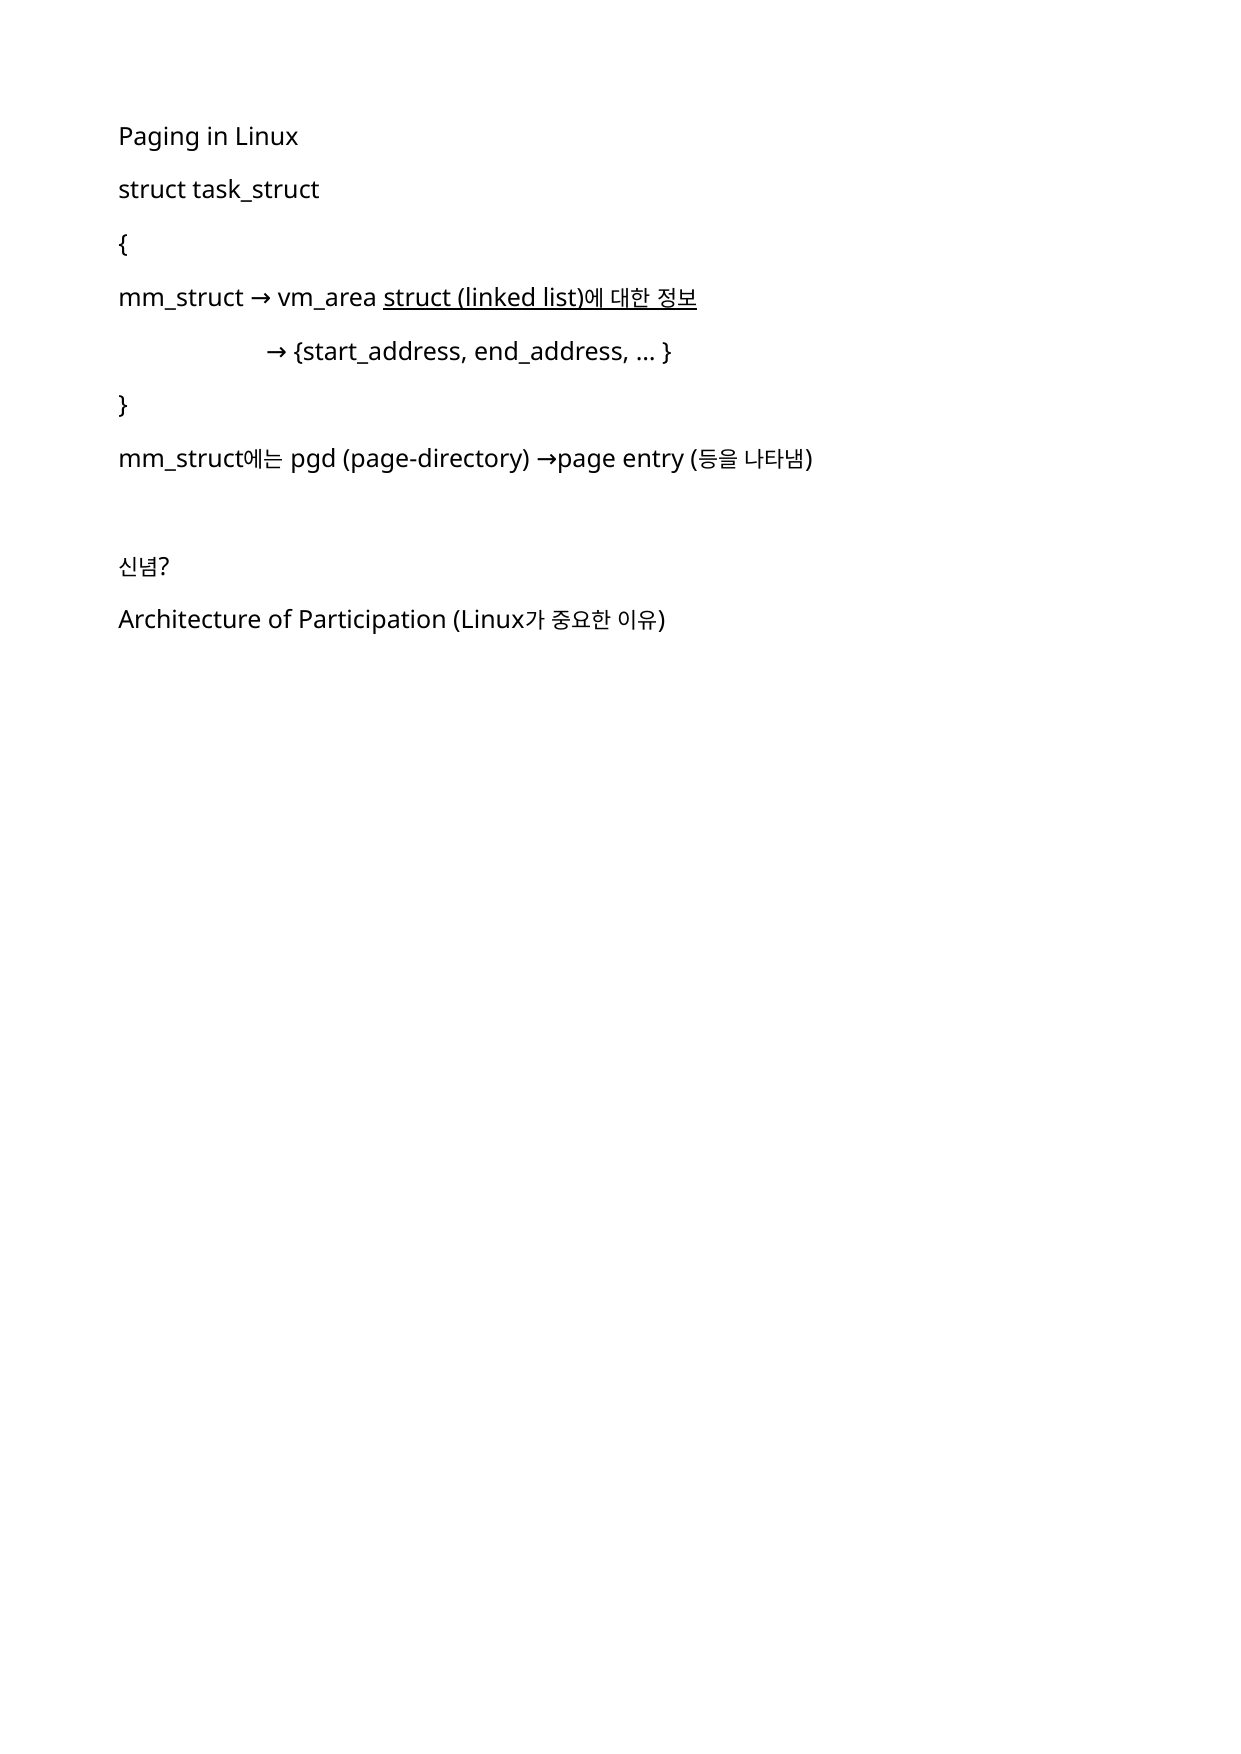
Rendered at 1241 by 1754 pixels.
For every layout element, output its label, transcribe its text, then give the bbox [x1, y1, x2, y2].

text { [118, 226, 1122, 260]
text Paging in Linux [118, 118, 1122, 152]
text Architecture of Participation (Linux가 중요한 이유) [118, 602, 1122, 636]
text mm_struct에는 pgd (page-directory) →page entry (등을 나타냄) [118, 441, 1122, 475]
text mm_struct → vm_area struct (linked list)에 대한 정보 [118, 279, 1122, 313]
text } [118, 387, 1122, 421]
text 신념? [118, 548, 1122, 582]
text struct task_struct [118, 172, 1122, 206]
text → {start_address, end_address, … } [118, 333, 1122, 367]
